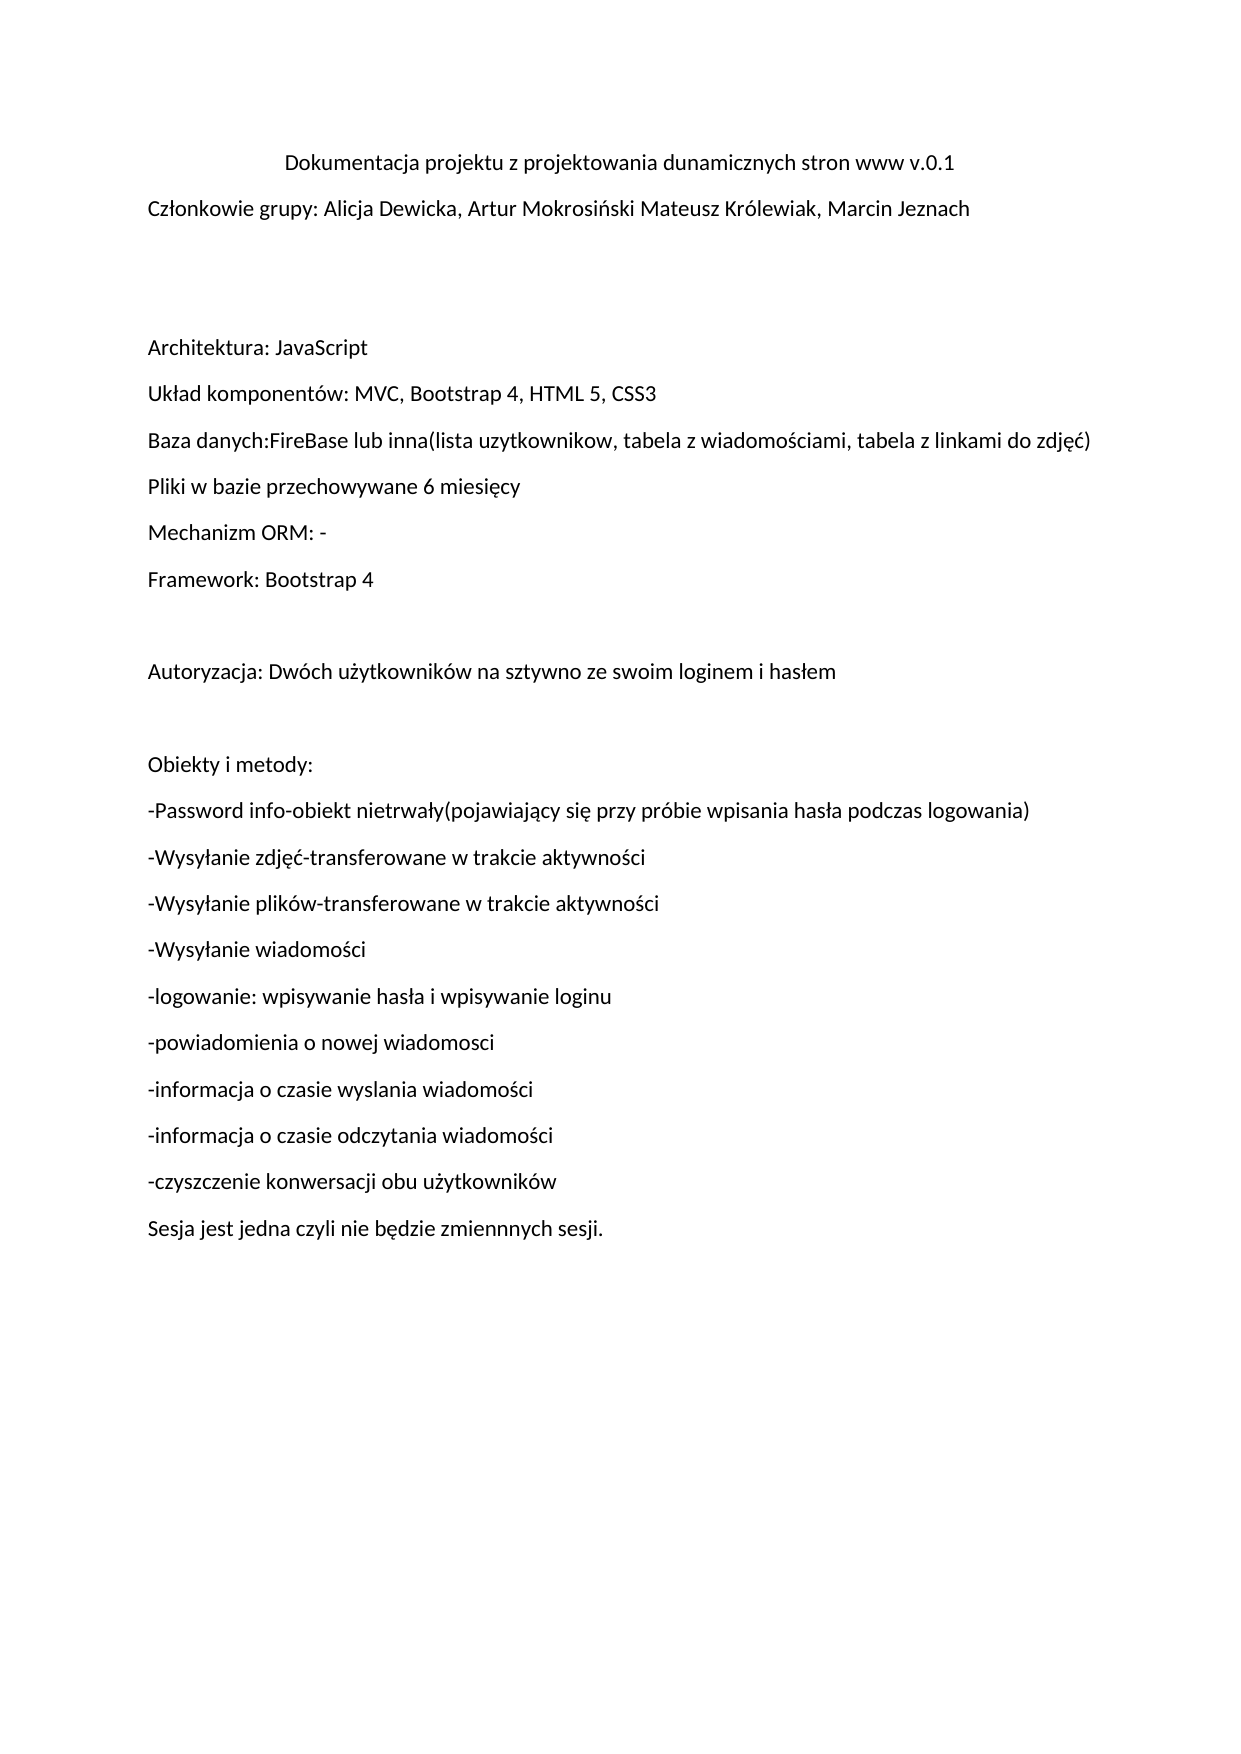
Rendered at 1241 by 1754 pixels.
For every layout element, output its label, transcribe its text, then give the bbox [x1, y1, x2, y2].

text Autoryzacja: Dwóch użytkowników na sztywno ze swoim loginem i hasłem [148, 657, 1093, 686]
text Pliki w bazie przechowywane 6 miesięcy [148, 472, 1093, 500]
text -Wysyłanie zdjęć-transferowane w trakcie aktywności [148, 843, 1093, 871]
text Baza danych:FireBase lub inna(lista uzytkownikow, tabela z wiadomościami, tabela z linkami do zdjęć) [148, 426, 1093, 454]
text Dokumentacja projektu z projektowania dunamicznych stron www v.0.1 [148, 148, 1093, 176]
text Mechanizm ORM: - [148, 518, 1093, 546]
text Framework: Bootstrap 4 [148, 565, 1093, 593]
text -Password info-obiekt nietrwały(pojawiający się przy próbie wpisania hasła podczas logowania) [148, 797, 1093, 824]
text -czyszczenie konwersacji obu użytkowników [148, 1167, 1093, 1195]
text Układ komponentów: MVC, Bootstrap 4, HTML 5, CSS3 [148, 379, 1093, 407]
text -Wysyłanie wiadomości [148, 936, 1093, 964]
text -informacja o czasie wyslania wiadomości [148, 1075, 1093, 1103]
text -Wysyłanie plików-transferowane w trakcie aktywności [148, 889, 1093, 917]
text -informacja o czasie odczytania wiadomości [148, 1121, 1093, 1149]
text Obiekty i metody: [148, 750, 1093, 778]
text Sesja jest jedna czyli nie będzie zmiennnych sesji. [148, 1214, 1093, 1242]
text -logowanie: wpisywanie hasła i wpisywanie loginu [148, 982, 1093, 1010]
text -powiadomienia o nowej wiadomosci [148, 1028, 1093, 1056]
text Architektura: JavaScript [148, 333, 1093, 361]
text Członkowie grupy: Alicja Dewicka, Artur Mokrosiński Mateusz Królewiak, Marcin Jeznach [148, 194, 1093, 222]
